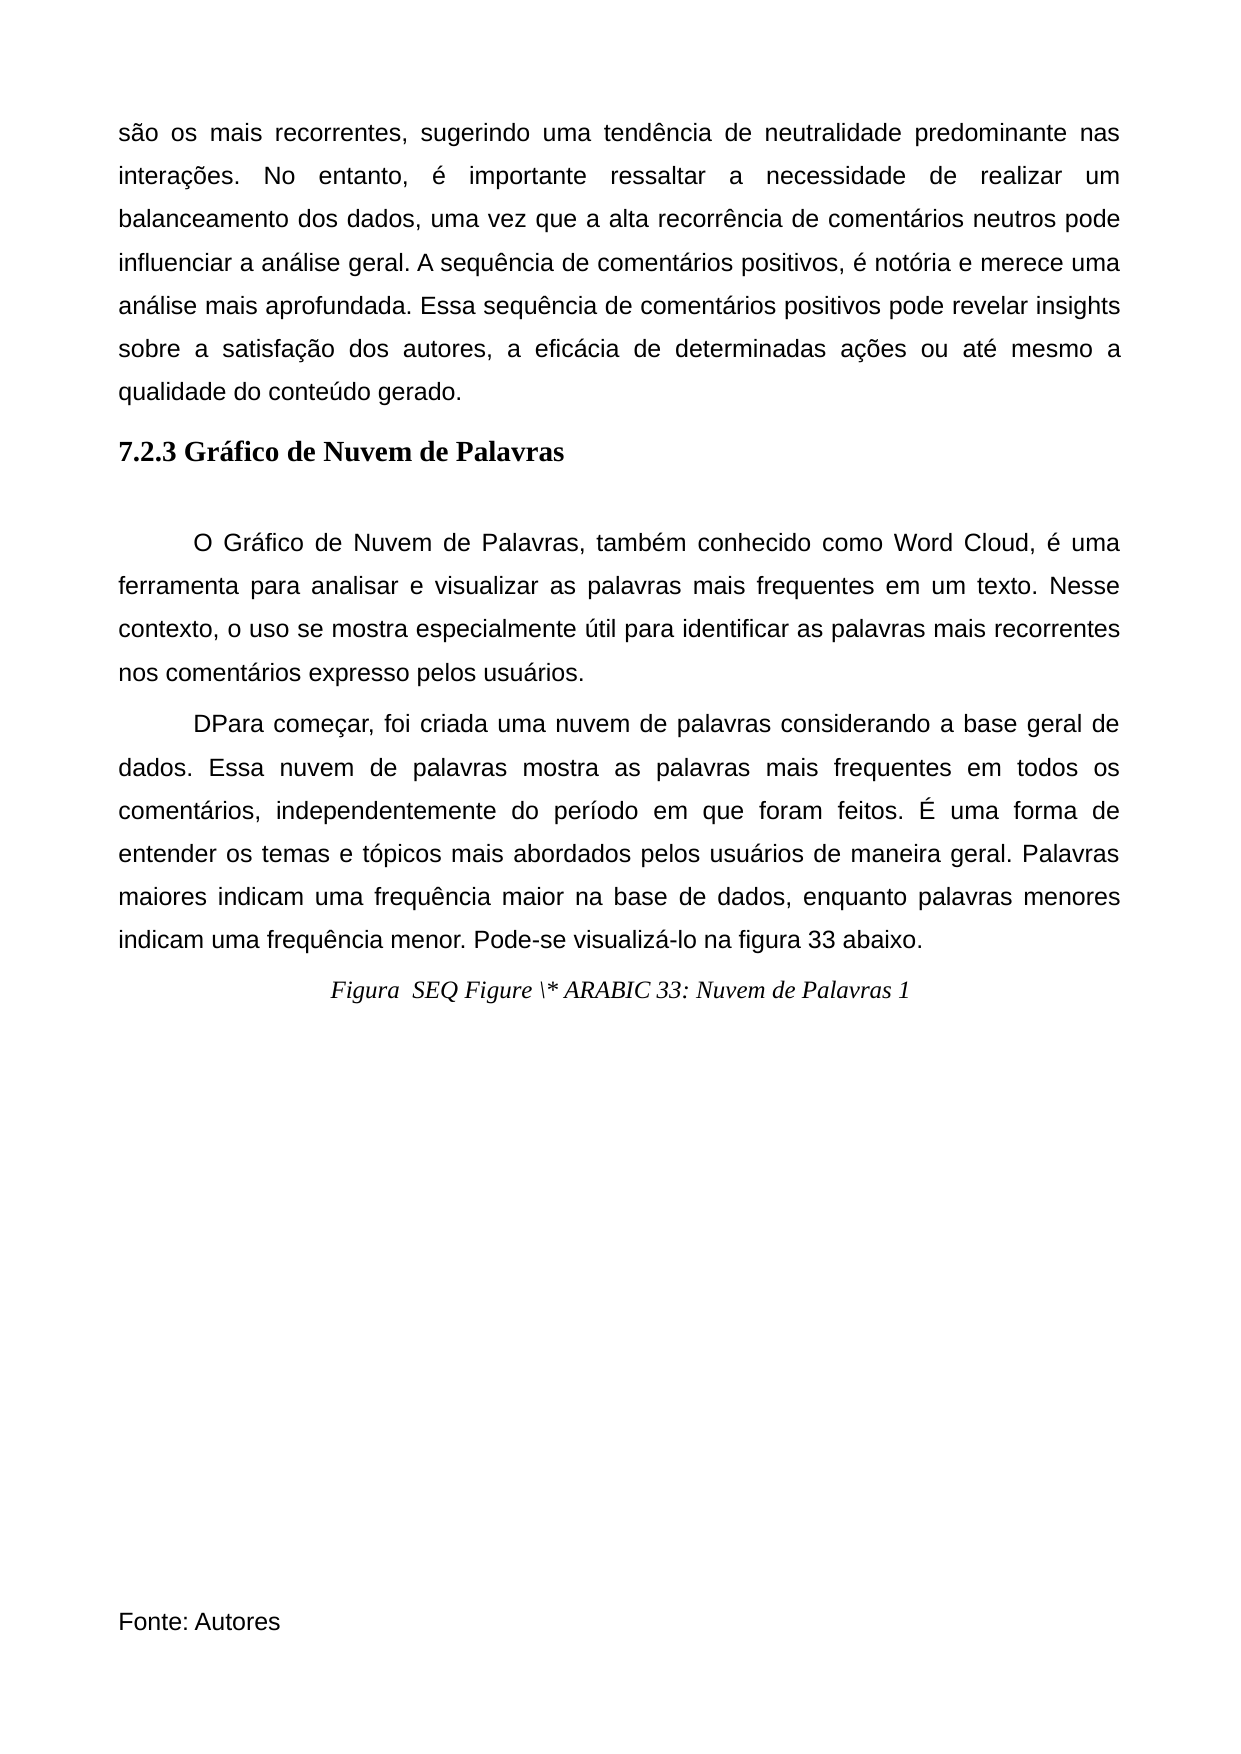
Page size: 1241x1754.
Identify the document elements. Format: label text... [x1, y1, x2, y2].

text Fonte: Autores [118, 1570, 1122, 1635]
text O Gráfico de Nuvem de Palavras, também conhecido como Word Cloud, é uma ferramenta para analisar e visualizar as palavras mais frequentes em um texto. Nesse contexto, o uso se mostra especialmente útil para identificar as palavras mais recorrentes nos comentários expresso pelos usuários. [118, 528, 1122, 686]
text DPara começar, foi criada uma nuvem de palavras considerando a base geral de dados. Essa nuvem de palavras mostra as palavras mais frequentes em todos os comentários, independentemente do período em que foram feitos. É uma forma de entender os temas e tópicos mais abordados pelos usuários de maneira geral. Palavras maiores indicam uma frequência maior na base de dados, enquanto palavras menores indicam uma frequência menor. Pode-se visualizá-lo na figura 33 abaixo. [118, 709, 1122, 954]
subtitle 7.2.3 Gráfico de Nuvem de Palavras [118, 434, 1122, 468]
text são os mais recorrentes, sugerindo uma tendência de neutralidade predominante nas interações. No entanto, é importante ressaltar a necessidade de realizar um balanceamento dos dados, uma vez que a alta recorrência de comentários neutros pode influenciar a análise geral. A sequência de comentários positivos, é notória e merece uma análise mais aprofundada. Essa sequência de comentários positivos pode revelar insights sobre a satisfação dos autores, a eficácia de determinadas ações ou até mesmo a qualidade do conteúdo gerado. [118, 118, 1122, 406]
